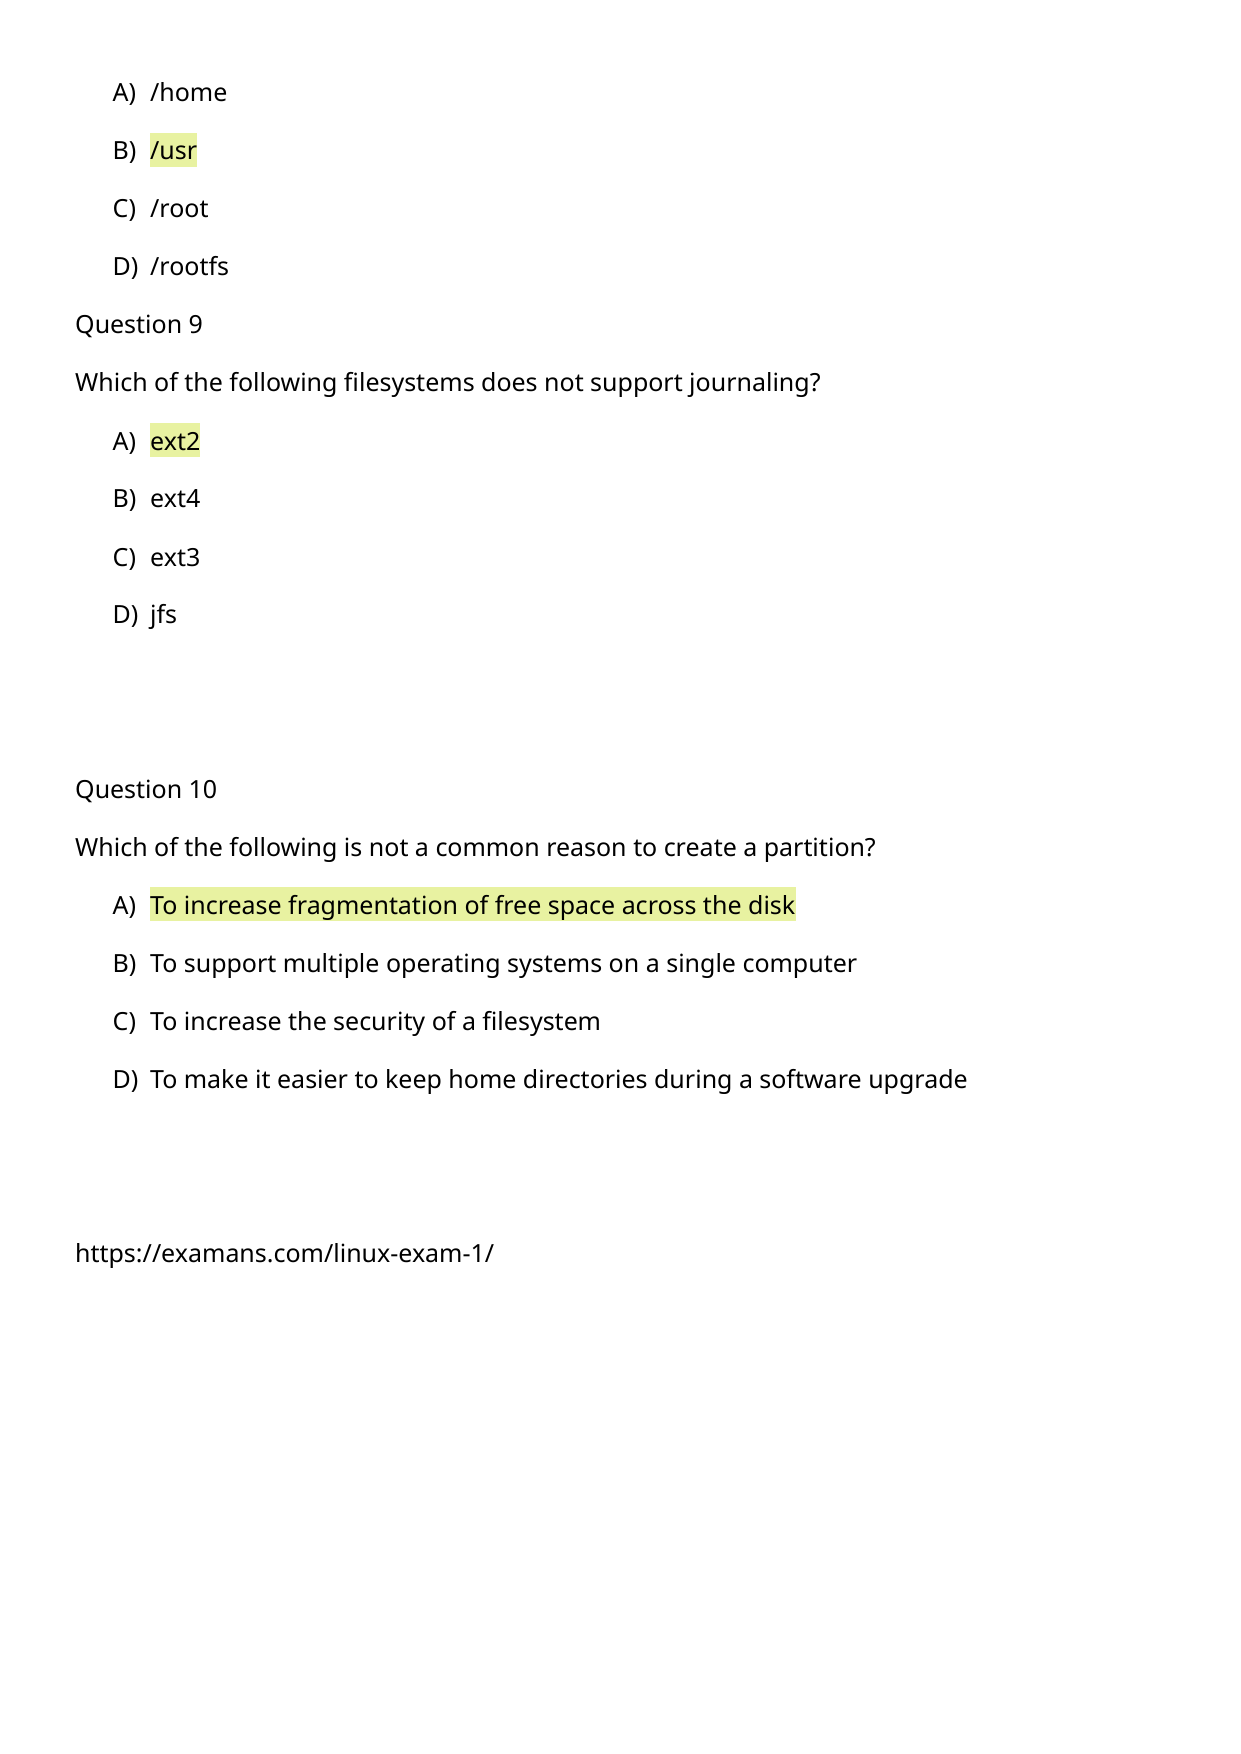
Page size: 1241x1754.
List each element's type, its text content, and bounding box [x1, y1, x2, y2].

text Which of the following is not a common reason to create a partition? [75, 829, 1165, 863]
list To make it easier to keep home directories during a software upgrade [112, 1061, 1165, 1095]
list /home [112, 75, 1165, 109]
list /root [112, 191, 1165, 225]
list ext2 [112, 423, 1165, 457]
text Which of the following filesystems does not support journaling? [75, 365, 1165, 399]
list /rootfs [112, 249, 1165, 283]
text https://examans.com/linux-exam-1/ [75, 1235, 1165, 1269]
text Question 9 [75, 307, 1165, 341]
list /usr [112, 133, 1165, 167]
list To increase the security of a filesystem [112, 1003, 1165, 1037]
list ext4 [112, 481, 1165, 515]
list To support multiple operating systems on a single computer [112, 945, 1165, 979]
text Question 10 [75, 771, 1165, 805]
list jfs [112, 597, 1165, 631]
list ext3 [112, 539, 1165, 573]
list To increase fragmentation of free space across the disk [112, 887, 1165, 921]
